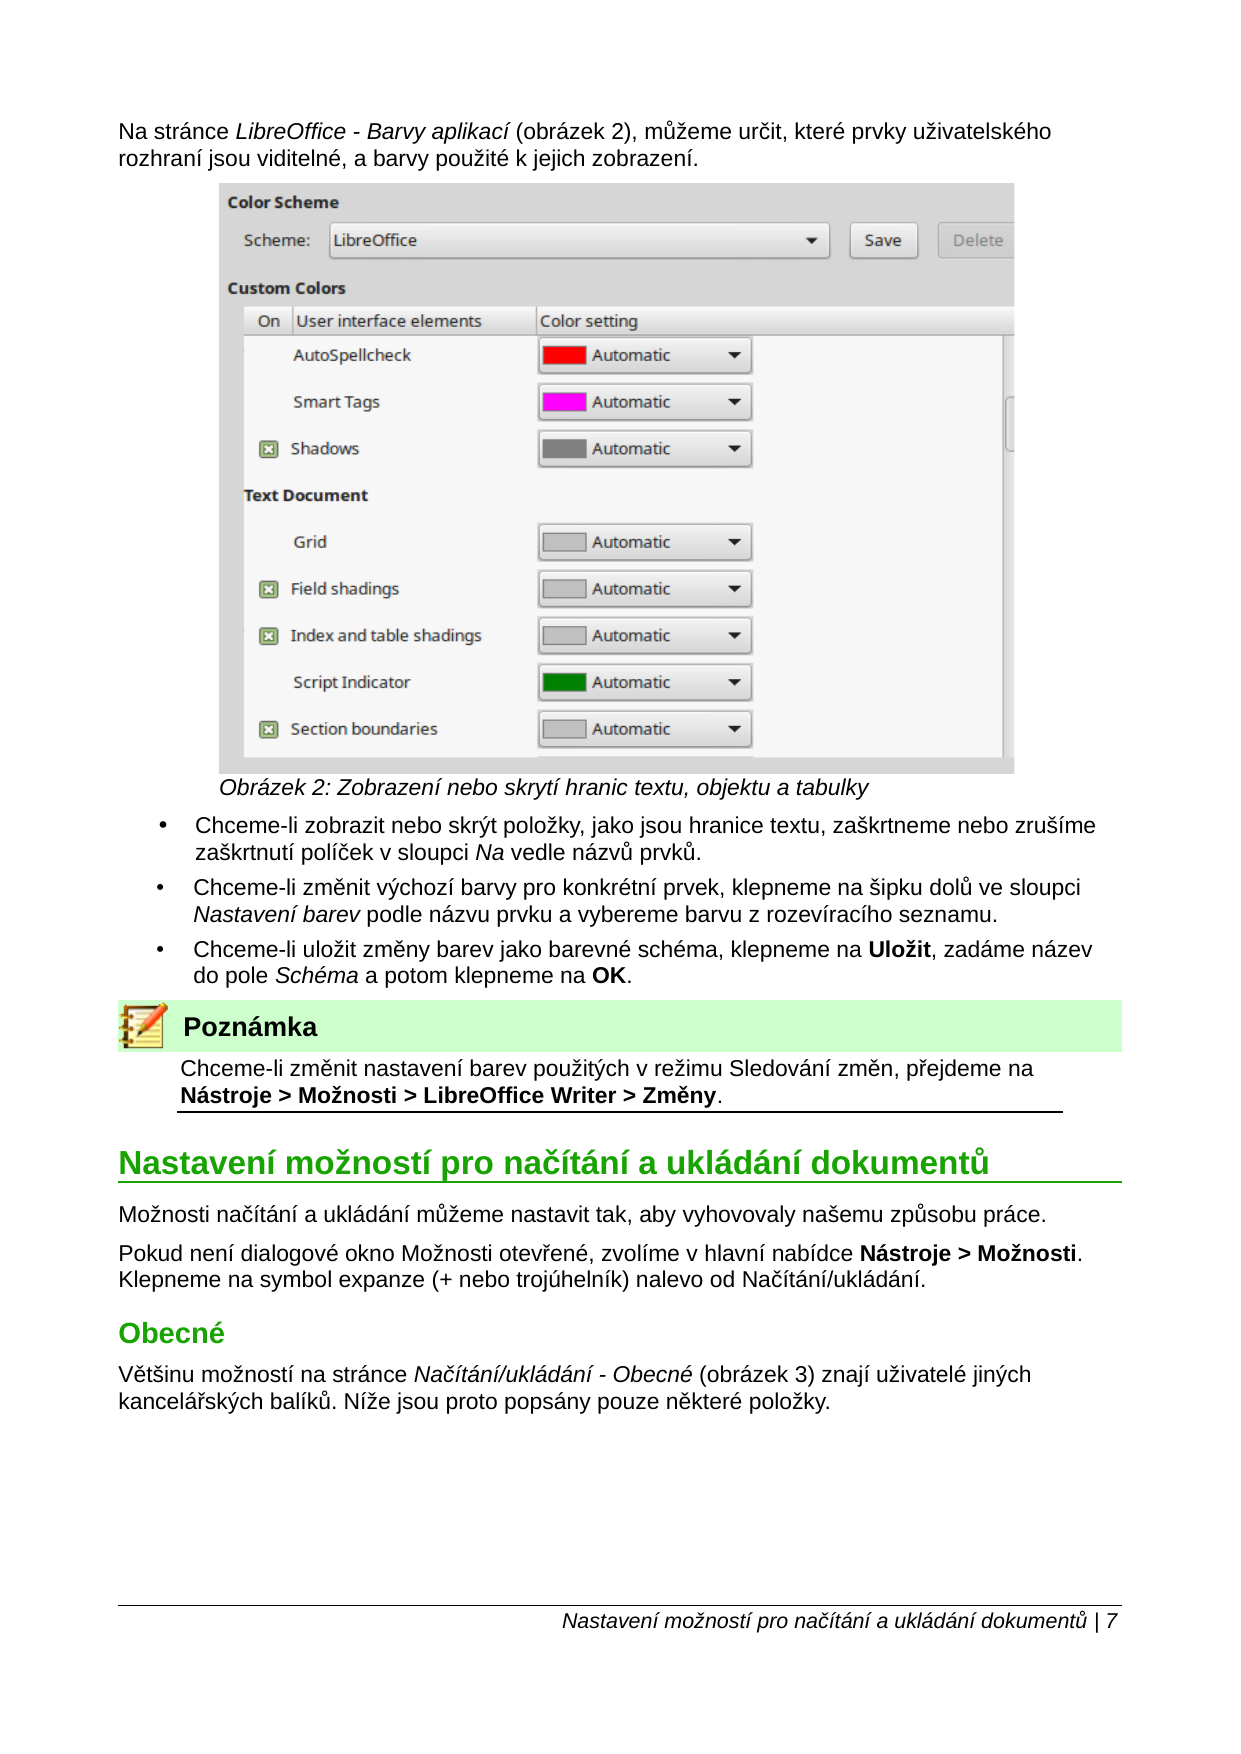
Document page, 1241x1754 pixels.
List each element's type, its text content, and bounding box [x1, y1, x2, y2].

text Většinu možností na stránce Načítání/ukládání - Obecné (obrázek 3) znají uživatelé jiných kancelářských balíků. Níže jsou proto popsány pouze některé položky. [118, 1361, 1122, 1414]
list Chceme-li uložit změny barev jako barevné schéma, klepneme na Uložit, zadáme název do pole Schéma a potom klepneme na OK. [156, 936, 1122, 988]
list Chceme-li změnit výchozí barvy pro konkrétní prvek, klepneme na šipku dolů ve sloupci Nastavení barev podle názvu prvku a vybereme barvu z rozevíracího seznamu. [156, 874, 1122, 927]
picture [119, 1001, 170, 1052]
subtitle Obecné [118, 1316, 1122, 1350]
text Pokud není dialogové okno Možnosti otevřené, zvolíme v hlavní nabídce Nástroje > Možnosti. Klepneme na symbol expanze (+ nebo trojúhelník) nalevo od Načítání/ukládání. [118, 1240, 1122, 1292]
subtitle Poznámka [118, 1000, 1122, 1052]
picture [218, 183, 1015, 774]
list Na stránce LibreOffice - Barvy aplikací (obrázek 2), můžeme určit, které prvky uživatelského rozhraní jsou viditelné, a barvy použité k jejich zobrazení. [118, 118, 1122, 171]
list Chceme-li zobrazit nebo skrýt položky, jako jsou hranice textu, zaškrtneme nebo zrušíme zaškrtnutí políček v sloupci Na vedle názvů prvků. [156, 812, 1122, 865]
text Obrázek 2: Zobrazení nebo skrytí hranic textu, objektu a tabulky [219, 774, 1021, 800]
text Chceme-li změnit nastavení barev použitých v režimu Sledování změn, přejdeme na Nástroje > Možnosti > LibreOffice Writer > Změny. [177, 1052, 1063, 1111]
text Možnosti načítání a ukládání můžeme nastavit tak, aby vyhovovaly našemu způsobu práce. [118, 1201, 1122, 1227]
subtitle Nastavení možností pro načítání a ukládání dokumentů [118, 1143, 1122, 1181]
